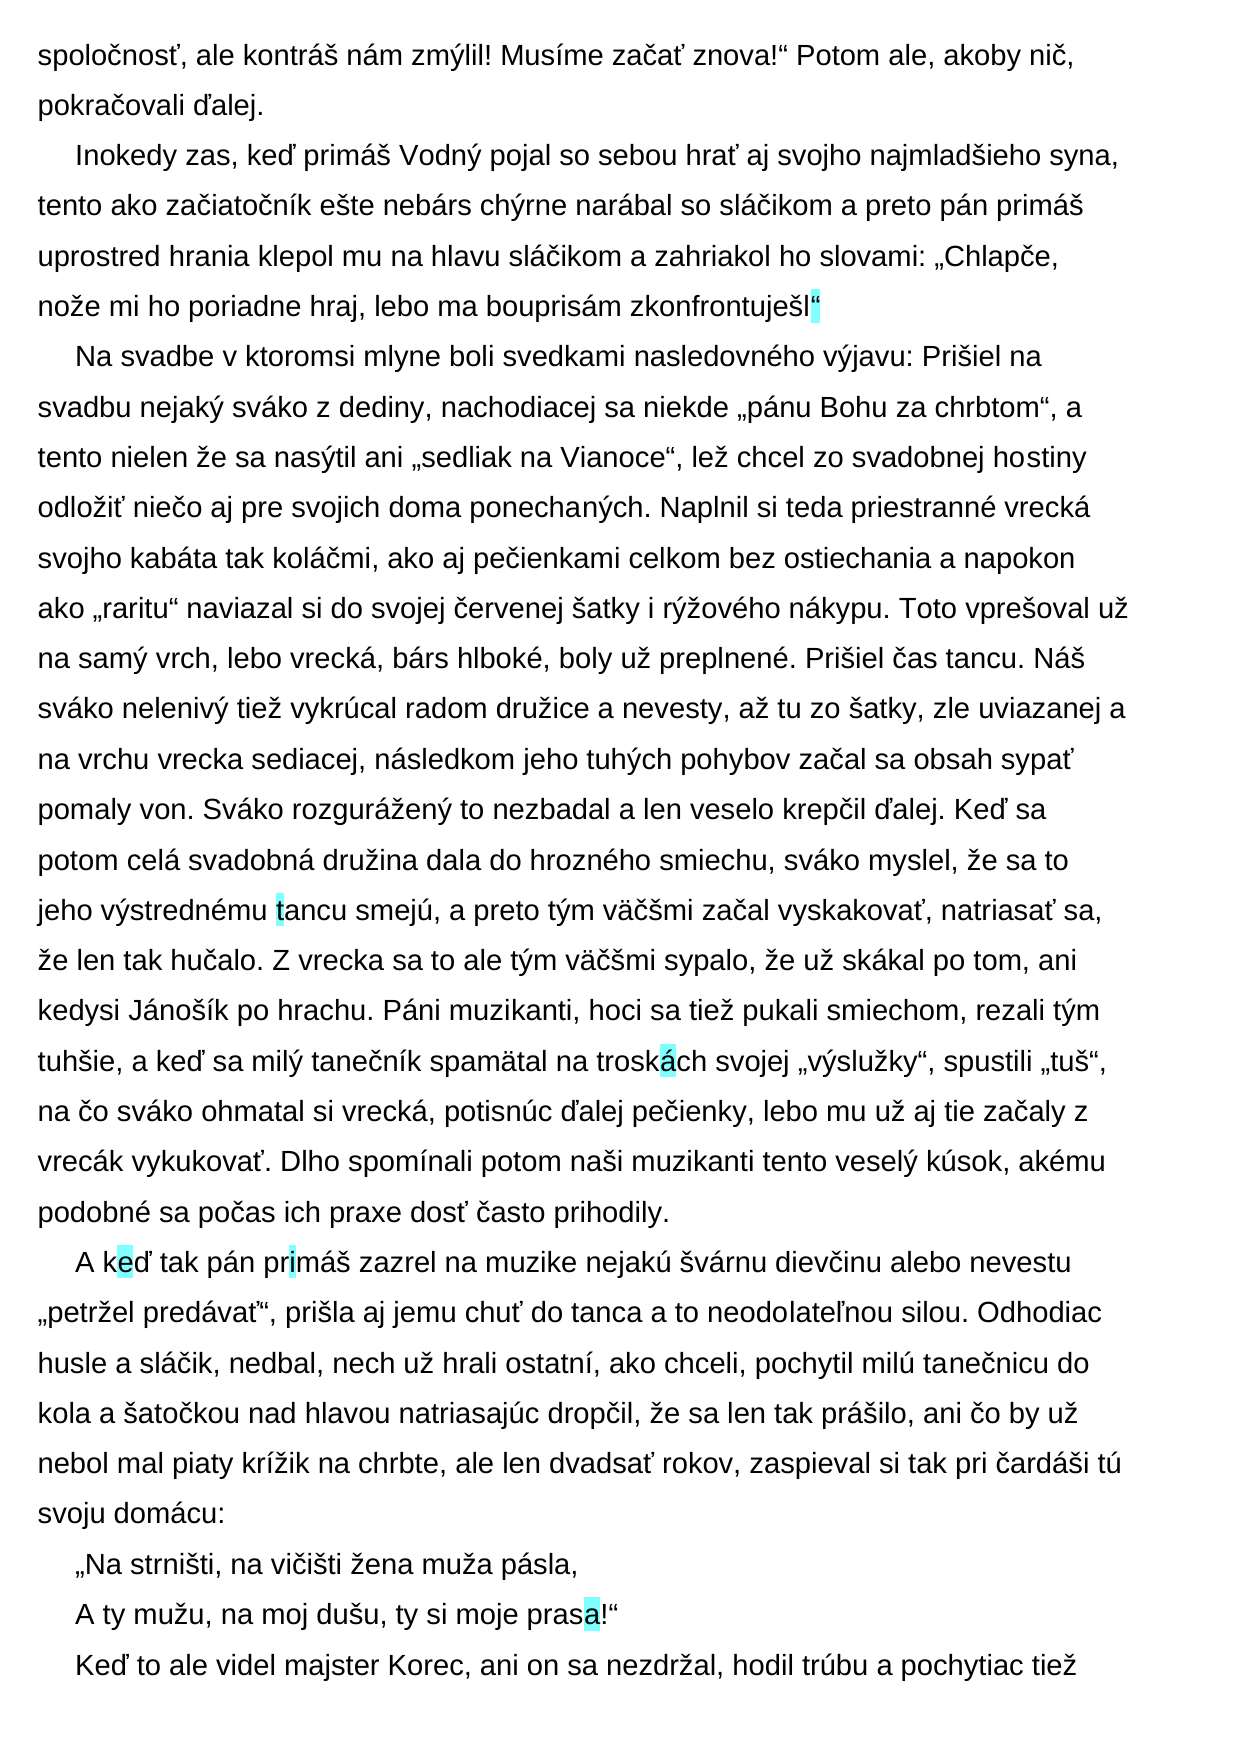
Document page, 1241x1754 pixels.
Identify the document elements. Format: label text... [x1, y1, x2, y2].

text spoločnosť, ale kontráš nám zmýlil! Musíme začať znova!“ Potom ale, akoby nič, pokračovali ďalej. [37, 37, 1130, 121]
text „Na strništi, na vičišti žena muža pásla, [37, 1547, 1130, 1580]
text Inokedy zas, keď primáš Vodný pojal so sebou hrať aj svojho najmladšieho syna, tento ako za­čiatočník ešte nebárs chýrne narábal so sláčikom a preto pán primáš uprostred hrania klepol mu na hlavu sláčikom a zahriakol ho slovami: „Chlapče, nože mi ho poriadne hraj, lebo ma bouprisám zkonfrontuješl“ [37, 138, 1130, 323]
text Keď to ale videl majster Korec, ani on sa nezdržal, hodil trúbu a pochytiac tiež [37, 1647, 1130, 1681]
text Na svadbe v ktoromsi mlyne boli svedkami nasledovného výjavu: Prišiel na svadbu nejaký sváko z dediny, nachodiacej sa niekde „pánu Bohu za chrbtom“, a tento nielen že sa nasýtil ani „sedliak na Vianoce“, lež chcel zo svadobnej ho­stiny odložiť niečo aj pre svojich doma ponecha­ných. Naplnil si teda priestranné vrecká svojho kabáta tak koláčmi, ako aj pečienkami celkom bez ostiechania a napokon ako „raritu“ naviazal si do svojej červenej šatky i rýžového nákypu. Toto vprešoval už na samý vrch, lebo vrecká, bárs hlboké, boly už preplnené. Prišiel čas tancu. Náš sváko nelenivý tiež vykrúcal radom družice a nevesty, až tu zo šatky, zle uviazanej a na vrchu vrecka sediacej, následkom jeho tuhých pohybov začal sa obsah sypať pomaly von. Sváko rozgurážený to nezbadal a len veselo krepčil ďalej. Keď sa potom celá svadobná družina dala do hrozného smiechu, sváko myslel, že sa to jeho výstrednému tancu smejú, a preto tým väčšmi začal vyskakovať, natriasať sa, že len tak hučalo. Z vrecka sa to ale tým väčšmi sypalo, že už skákal po tom, ani kedysi Jánošík po hrachu. Páni muzi­kanti, hoci sa tiež pukali smiechom, rezali tým tuhšie, a keď sa milý tanečník spamätal na troskách svojej „výslužky“, spustili „tuš“, na čo sváko ohmatal si vrecká, potisnúc ďalej pečienky, lebo mu už aj tie začaly z vrecák vykukovať. Dlho spomínali potom naši muzikanti tento veselý kúsok, akému podobné sa počas ich praxe dosť často prihodily. [37, 339, 1130, 1228]
text A ty mužu, na moj dušu, ty si moje prasa!“ [37, 1597, 1130, 1631]
text A keď tak pán primáš zazrel na muzike ne­jakú švárnu dievčinu alebo nevestu „petržel pre­dávať“, prišla aj jemu chuť do tanca a to neodo­lateľnou silou. Odhodiac husle a sláčik, nedbal, nech už hrali ostatní, ako chceli, pochytil milú ta­nečnicu do kola a šatočkou nad hlavou natriasajúc dropčil, že sa len tak prášilo, ani čo by už nebol mal piaty krížik na chrbte, ale len dvadsať rokov, zaspieval si tak pri čardáši tú svoju domácu: [37, 1245, 1130, 1530]
